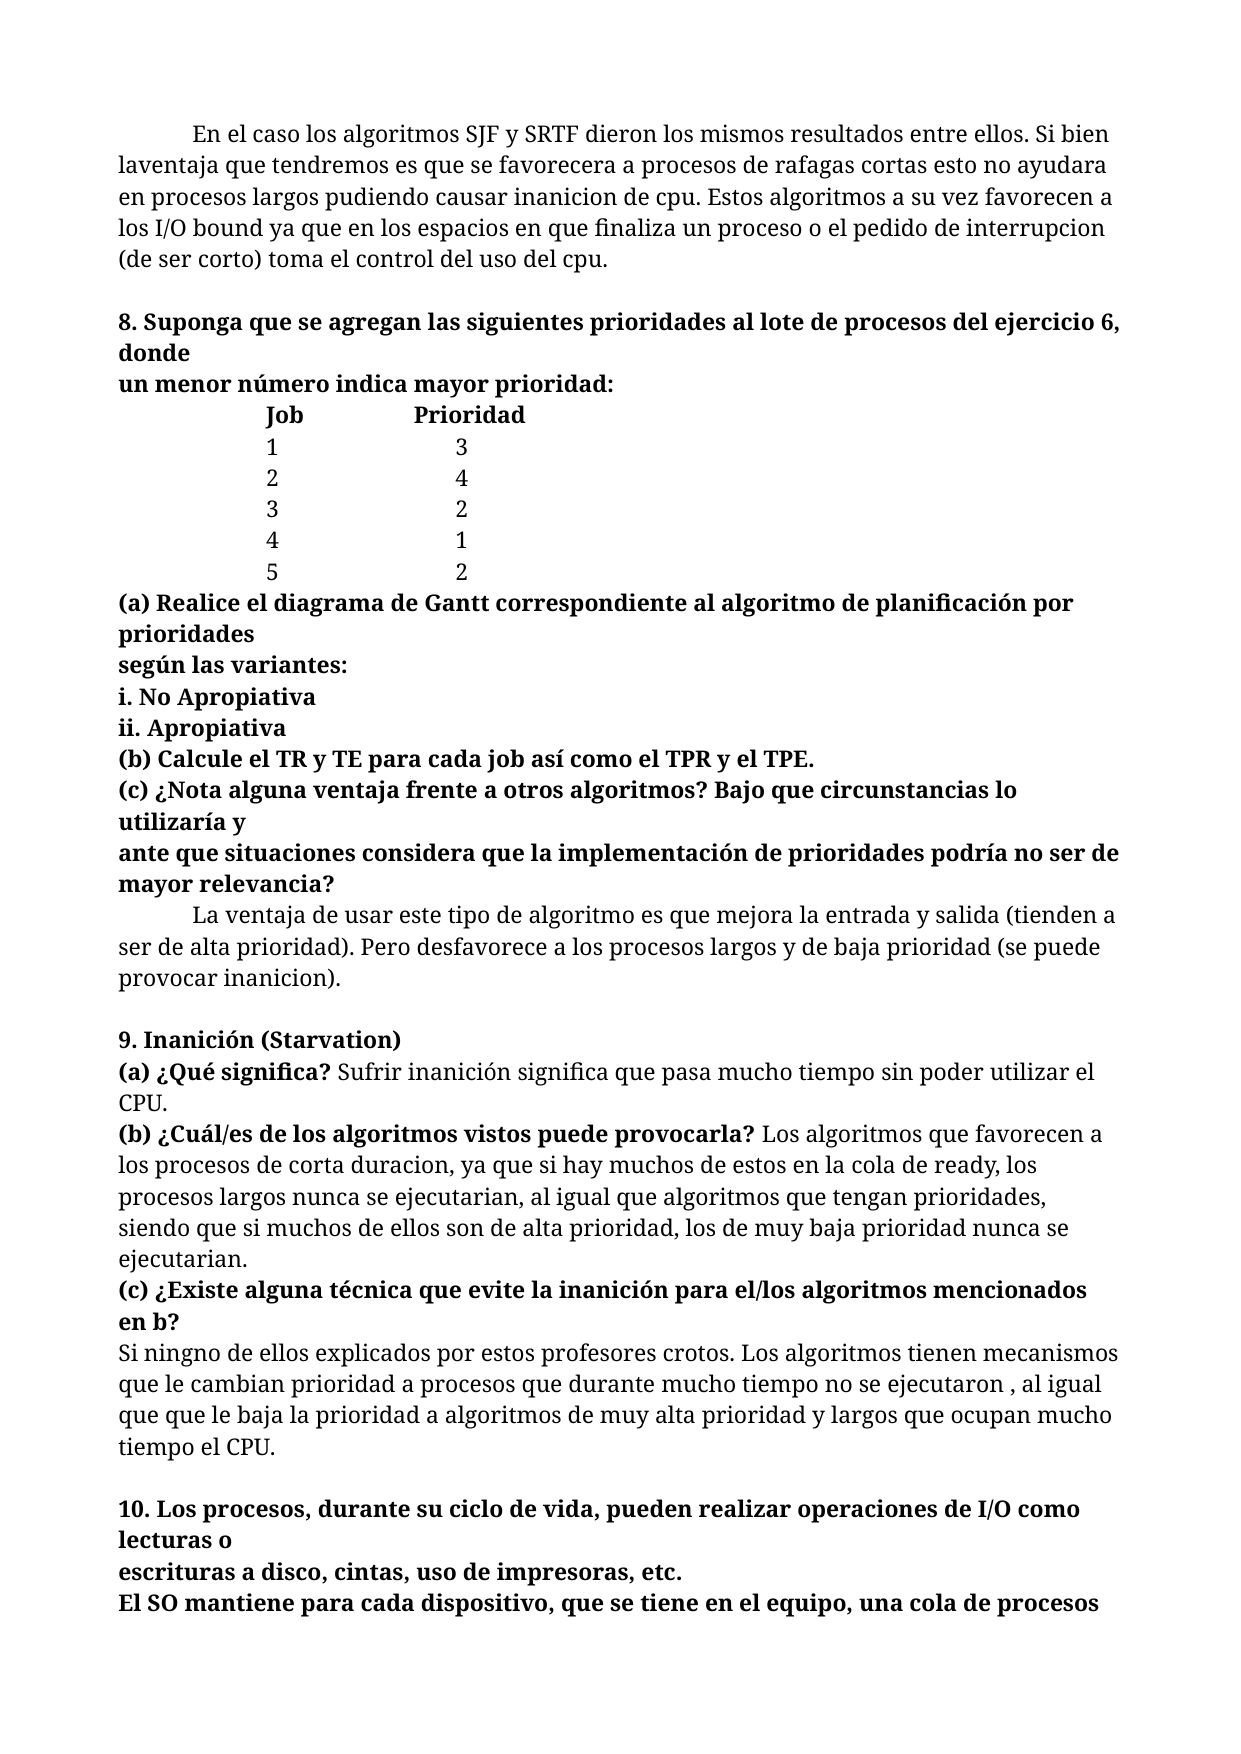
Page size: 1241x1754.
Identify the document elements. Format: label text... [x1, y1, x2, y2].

text Si ningno de ellos explicados por estos profesores crotos. Los algoritmos tienen mecanismos que le cambian prioridad a procesos que durante mucho tiempo no se ejecutaron , al igual que que le baja la prioridad a algoritmos de muy alta prioridad y largos que ocupan mucho tiempo el CPU. [118, 1337, 1122, 1462]
text ante que situaciones considera que la implementación de prioridades podría no ser de [118, 837, 1122, 868]
text según las variantes: [118, 649, 1122, 681]
text 5 2 [118, 556, 1122, 587]
text (c) ¿Nota alguna ventaja frente a otros algoritmos? Bajo que circunstancias lo utilizaría y [118, 774, 1122, 837]
text 3 2 [118, 493, 1122, 524]
text (b) Calcule el TR y TE para cada job así como el TPR y el TPE. [118, 743, 1122, 774]
text (c) ¿Existe alguna técnica que evite la inanición para el/los algoritmos mencionados en b? [118, 1274, 1122, 1337]
text (a) Realice el diagrama de Gantt correspondiente al algoritmo de planificación por prioridades [118, 587, 1122, 649]
text i. No Apropiativa [118, 681, 1122, 712]
text ii. Apropiativa [118, 712, 1122, 743]
text 9. Inanición (Starvation) [118, 1024, 1122, 1056]
text 8. Suponga que se agregan las siguientes prioridades al lote de procesos del ejercicio 6, donde [118, 306, 1122, 368]
text 1 3 [118, 431, 1122, 462]
text escrituras a disco, cintas, uso de impresoras, etc. [118, 1556, 1122, 1587]
text (a) ¿Qué significa? Sufrir inanición significa que pasa mucho tiempo sin poder utilizar el CPU. [118, 1056, 1122, 1118]
text La ventaja de usar este tipo de algoritmo es que mejora la entrada y salida (tienden a ser de alta prioridad). Pero desfavorece a los procesos largos y de baja prioridad (se puede provocar inanicion). [118, 899, 1122, 993]
text En el caso los algoritmos SJF y SRTF dieron los mismos resultados entre ellos. Si bien laventaja que tendremos es que se favorecera a procesos de rafagas cortas esto no ayudara en procesos largos pudiendo causar inanicion de cpu. Estos algoritmos a su vez favorecen a los I/O bound ya que en los espacios en que finaliza un proceso o el pedido de interrupcion (de ser corto) toma el control del uso del cpu. [118, 118, 1122, 274]
text mayor relevancia? [118, 868, 1122, 899]
text 2 4 [118, 462, 1122, 493]
text Job Prioridad [118, 399, 1122, 431]
text un menor número indica mayor prioridad: [118, 368, 1122, 399]
text 4 1 [118, 524, 1122, 556]
text 10. Los procesos, durante su ciclo de vida, pueden realizar operaciones de I/O como lecturas o [118, 1493, 1122, 1556]
text (b) ¿Cuál/es de los algoritmos vistos puede provocarla? Los algoritmos que favorecen a los procesos de corta duracion, ya que si hay muchos de estos en la cola de ready, los procesos largos nunca se ejecutarian, al igual que algoritmos que tengan prioridades, siendo que si muchos de ellos son de alta prioridad, los de muy baja prioridad nunca se ejecutarian. [118, 1118, 1122, 1274]
text El SO mantiene para cada dispositivo, que se tiene en el equipo, una cola de procesos [118, 1587, 1122, 1618]
